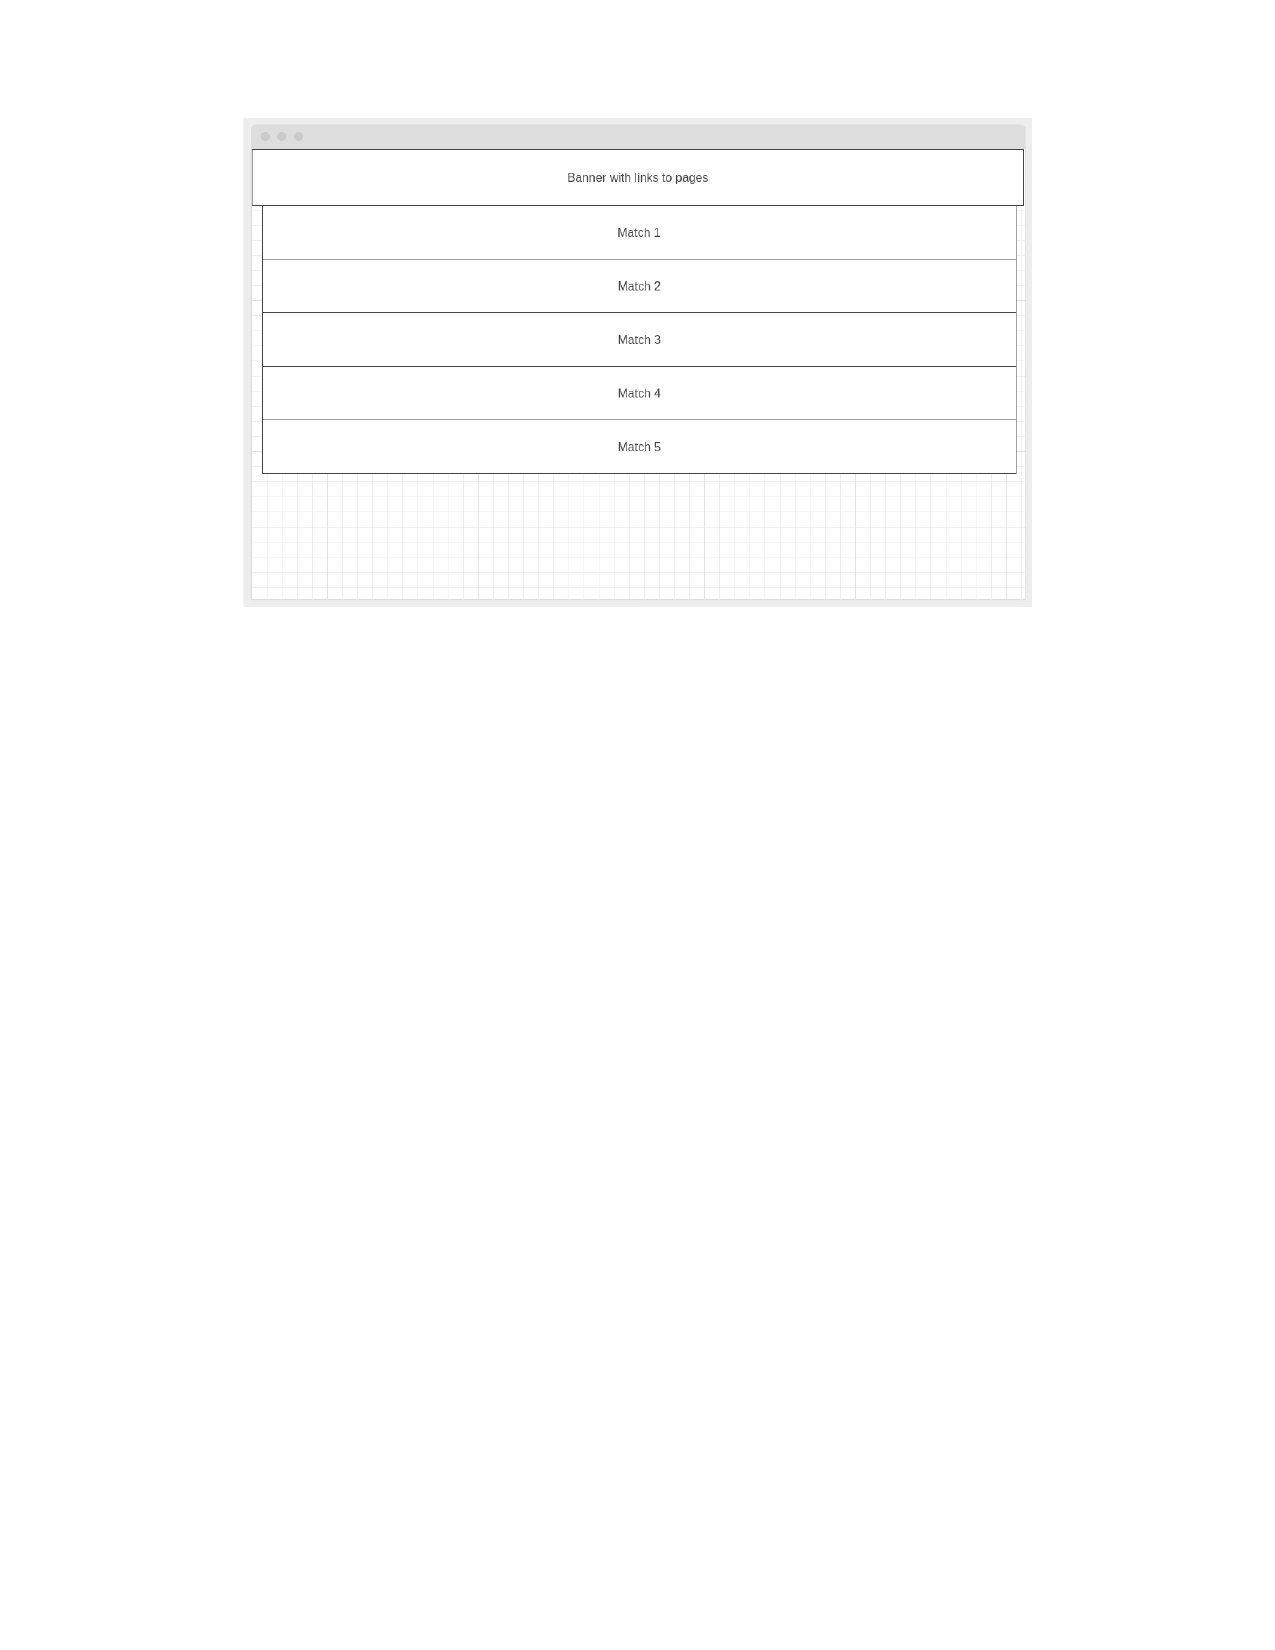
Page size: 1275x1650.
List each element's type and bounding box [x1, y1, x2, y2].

picture [243, 118, 1032, 607]
